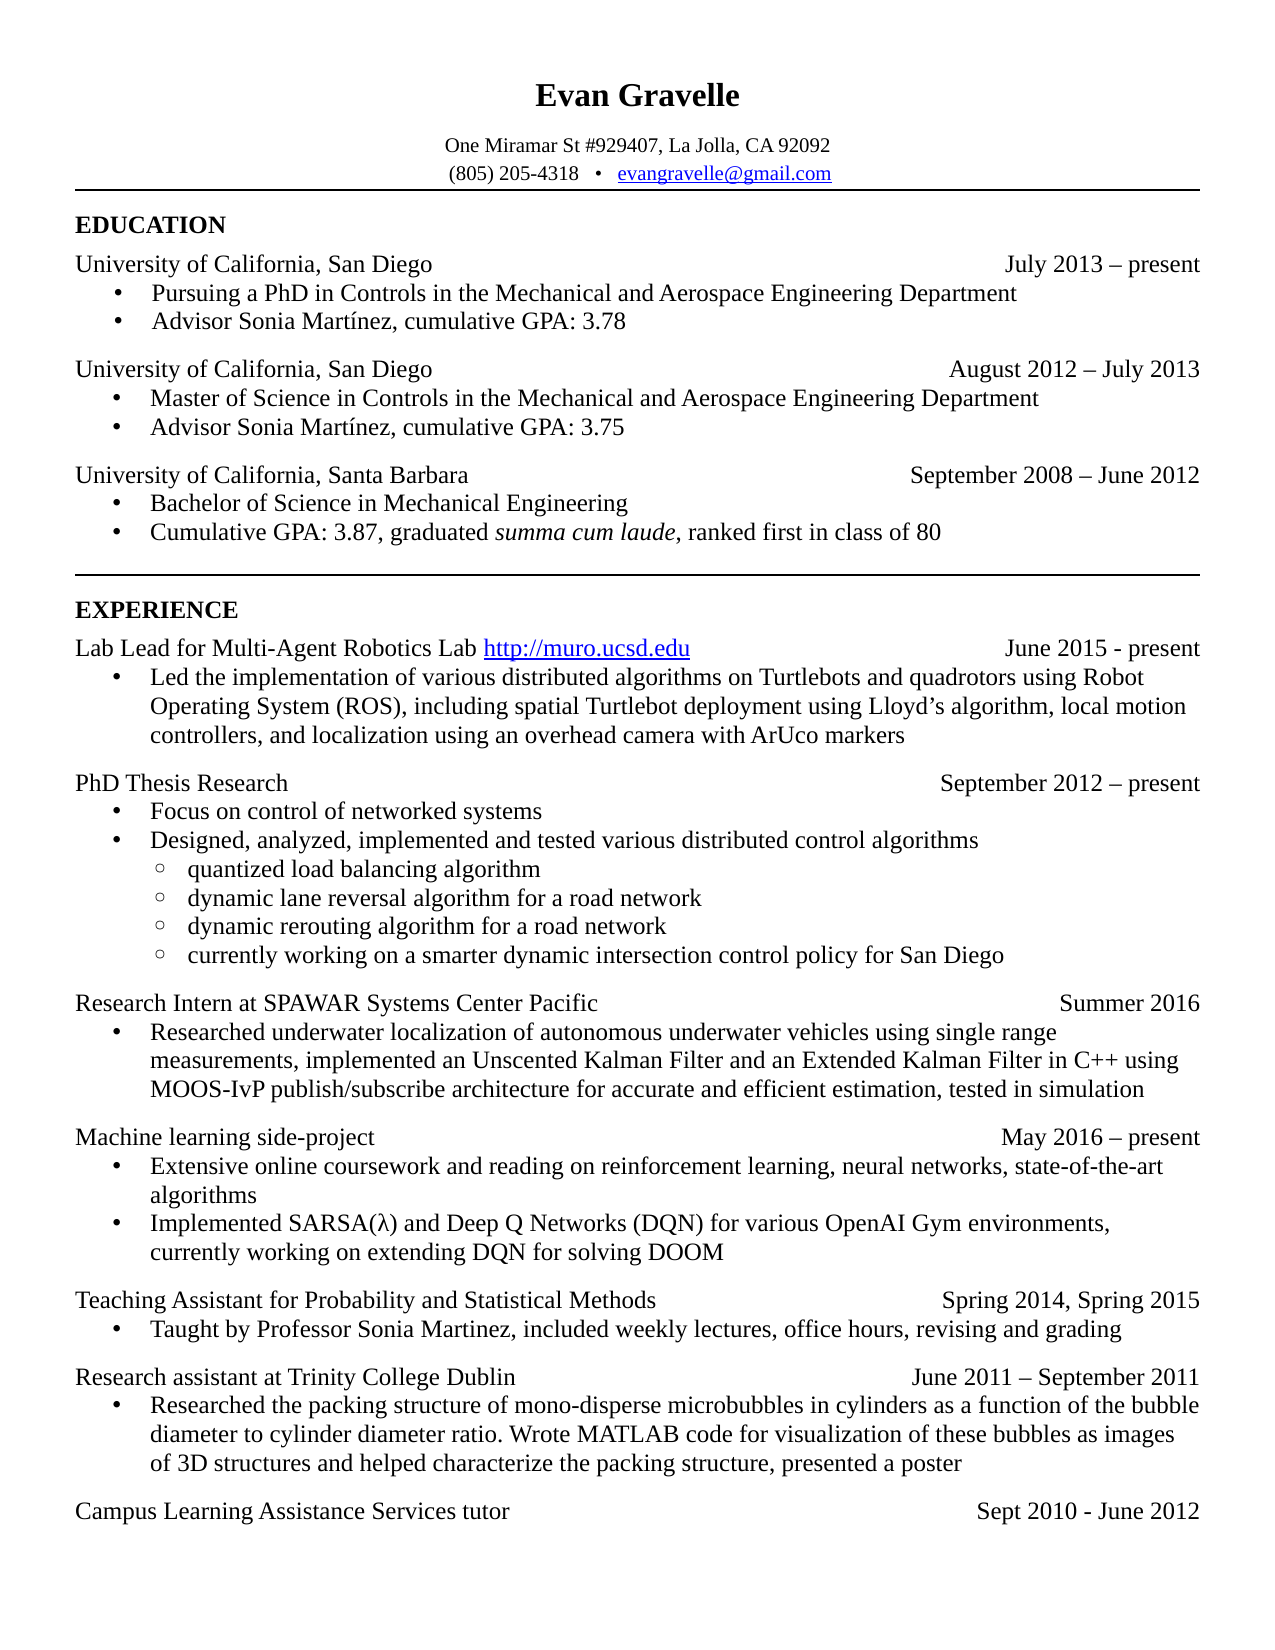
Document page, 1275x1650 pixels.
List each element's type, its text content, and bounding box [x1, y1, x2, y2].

list currently working on a smarter dynamic intersection control policy for San Diego [150, 940, 1200, 969]
list Advisor Sonia Martínez, cumulative GPA: 3.78 [114, 306, 1200, 335]
list Advisor Sonia Martínez, cumulative GPA: 3.75 [112, 412, 1200, 441]
text EDUCATION [75, 211, 1200, 239]
text Research Intern at SPAWAR Systems Center Pacific Summer 2016 [75, 988, 1200, 1017]
text Campus Learning Assistance Services tutor Sept 2010 - June 2012 [75, 1496, 1200, 1525]
list Extensive online coursework and reading on reinforcement learning, neural networks, state-of-the-art algorithms [112, 1151, 1200, 1208]
list Cumulative GPA: 3.87, graduated summa cum laude, ranked first in class of 80 [112, 517, 1200, 546]
text PhD Thesis Research September 2012 – present [75, 768, 1200, 796]
text University of California, San Diego July 2013 – present [75, 249, 1200, 278]
list Researched underwater localization of autonomous underwater vehicles using single range measurements, implemented an Unscented Kalman Filter and an Extended Kalman Filter in C++ using MOOS-IvP publish/subscribe architecture for accurate and efficient estimation, tested in simulation [112, 1017, 1200, 1103]
text Teaching Assistant for Probability and Statistical Methods Spring 2014, Spring 2015 [75, 1285, 1200, 1314]
list quantized load balancing algorithm [150, 854, 1200, 883]
text Machine learning side-project May 2016 – present [75, 1122, 1200, 1151]
text University of California, Santa Barbara September 2008 – June 2012 [75, 460, 1200, 488]
list Led the implementation of various distributed algorithms on Turtlebots and quadrotors using Robot Operating System (ROS), including spatial Turtlebot deployment using Lloyd’s algorithm, local motion controllers, and localization using an overhead camera with ArUco markers [112, 662, 1200, 748]
text Evan Gravelle [75, 75, 1200, 113]
list Pursuing a PhD in Controls in the Mechanical and Aerospace Engineering Department [114, 278, 1200, 306]
list Implemented SARSA(λ) and Deep Q Networks (DQN) for various OpenAI Gym environments, currently working on extending DQN for solving DOOM [112, 1208, 1200, 1266]
text Lab Lead for Multi-Agent Robotics Lab http://muro.ucsd.edu June 2015 - present [75, 633, 1200, 662]
text EXPERIENCE [75, 595, 1200, 624]
list Taught by Professor Sonia Martinez, included weekly lectures, office hours, revising and grading [112, 1314, 1200, 1343]
list dynamic lane reversal algorithm for a road network [150, 883, 1200, 911]
list Bachelor of Science in Mechanical Engineering [112, 488, 1200, 517]
list Master of Science in Controls in the Mechanical and Aerospace Engineering Department [112, 383, 1200, 412]
text (805) 205-4318 • evangravelle@gmail.com [75, 157, 1200, 189]
list Designed, analyzed, implemented and tested various distributed control algorithms [112, 825, 1200, 854]
text Research assistant at Trinity College Dublin June 2011 – September 2011 [75, 1362, 1200, 1391]
list Researched the packing structure of mono-disperse microbubbles in cylinders as a function of the bubble diameter to cylinder diameter ratio. Wrote MATLAB code for visualization of these bubbles as images of 3D structures and helped characterize the packing structure, presented a poster [112, 1391, 1200, 1477]
text University of California, San Diego August 2012 – July 2013 [75, 354, 1200, 383]
list dynamic rerouting algorithm for a road network [150, 911, 1200, 940]
list Focus on control of networked systems [112, 796, 1200, 825]
text One Miramar St #929407, La Jolla, CA 92092 [75, 132, 1200, 157]
